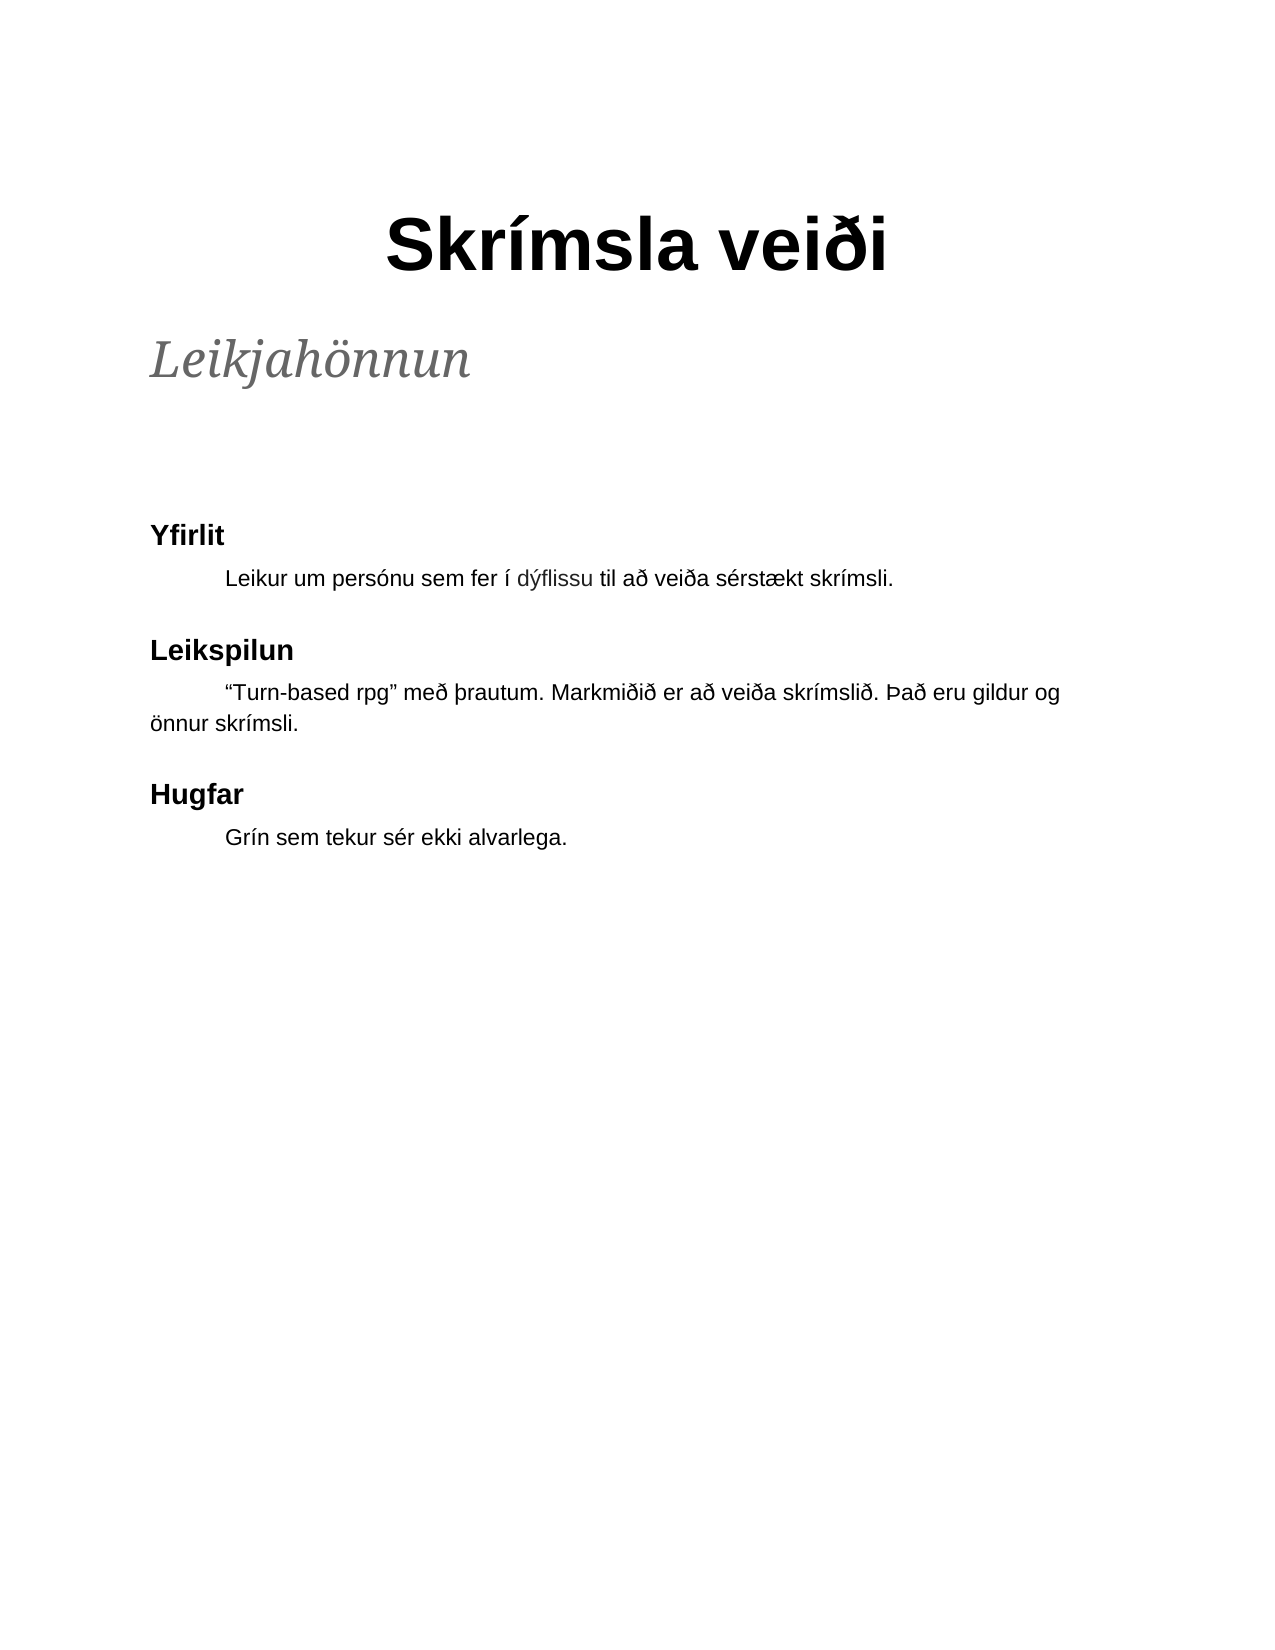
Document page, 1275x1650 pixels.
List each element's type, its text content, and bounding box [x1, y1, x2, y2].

subtitle Hugfar [150, 777, 1125, 811]
text Leikur um persónu sem fer í dýflissu til að veiða sérstækt skrímsli. [150, 565, 1125, 591]
title Skrímsla veiði [150, 200, 1125, 286]
subtitle Leikjahönnun [150, 324, 1125, 470]
text “Turn-based rpg” með þrautum. Markmiðið er að veiða skrímslið. Það eru gildur og önnur skrímsli. [150, 679, 1125, 736]
subtitle Yfirlit [150, 518, 1125, 551]
subtitle Leikspilun [150, 632, 1125, 666]
text Grín sem tekur sér ekki alvarlega. [150, 824, 1125, 851]
